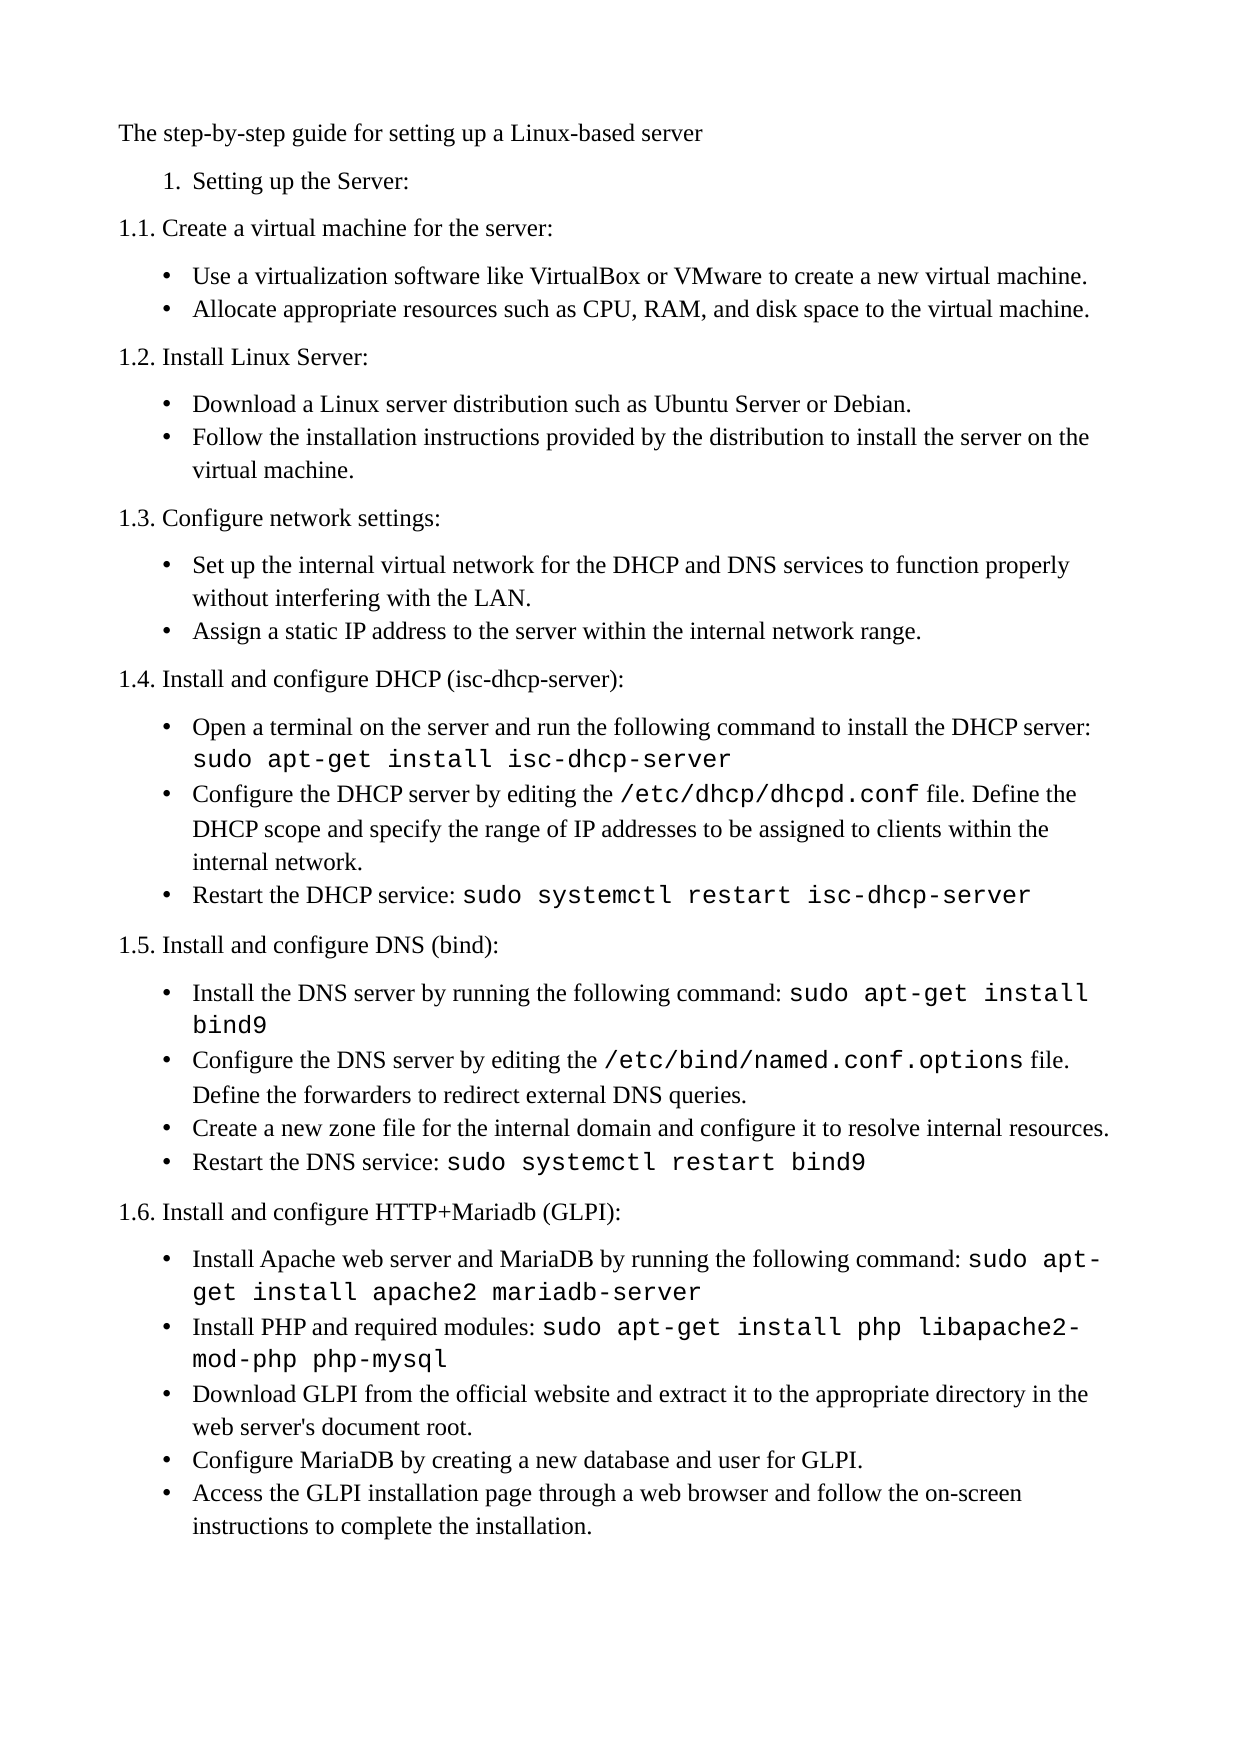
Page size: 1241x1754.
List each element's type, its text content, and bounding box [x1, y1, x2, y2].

list Configure the DNS server by editing the /etc/bind/named.conf.options file. Define the forwarders to redirect external DNS queries. [162, 1045, 1122, 1109]
text The step-by-step guide for setting up a Linux-based server [118, 118, 1122, 147]
list Open a terminal on the server and run the following command to install the DHCP server: sudo apt-get install isc-dhcp-server [162, 712, 1122, 775]
list Setting up the Server: [162, 166, 1122, 194]
text 1.2. Install Linux Server: [118, 342, 1122, 370]
list Install PHP and required modules: sudo apt-get install php libapache2-mod-php php-mysql [162, 1312, 1122, 1375]
list Configure the DHCP server by editing the /etc/dhcp/dhcpd.conf file. Define the DHCP scope and specify the range of IP addresses to be assigned to clients within the internal network. [162, 779, 1122, 876]
list Set up the internal virtual network for the DHCP and DNS services to function properly without interfering with the LAN. [162, 550, 1122, 612]
list Install the DNS server by running the following command: sudo apt-get install bind9 [162, 978, 1122, 1041]
text 1.4. Install and configure DHCP (isc-dhcp-server): [118, 664, 1122, 693]
list Access the GLPI installation page through a web browser and follow the on-screen instructions to complete the installation. [162, 1478, 1122, 1540]
list Create a new zone file for the internal domain and configure it to resolve internal resources. [162, 1113, 1122, 1142]
text 1.6. Install and configure HTTP+Mariadb (GLPI): [118, 1197, 1122, 1225]
text 1.3. Configure network settings: [118, 503, 1122, 532]
list Configure MariaDB by creating a new database and user for GLPI. [162, 1445, 1122, 1474]
list Assign a static IP address to the server within the internal network range. [162, 616, 1122, 645]
list Restart the DHCP service: sudo systemctl restart isc-dhcp-server [162, 880, 1122, 911]
list Install Apache web server and MariaDB by running the following command: sudo apt-get install apache2 mariadb-server [162, 1244, 1122, 1307]
text 1.1. Create a virtual machine for the server: [118, 213, 1122, 242]
list Follow the installation instructions provided by the distribution to install the server on the virtual machine. [162, 422, 1122, 484]
list Restart the DNS service: sudo systemctl restart bind9 [162, 1147, 1122, 1177]
list Download a Linux server distribution such as Ubuntu Server or Debian. [162, 389, 1122, 418]
list Use a virtualization software like VirtualBox or VMware to create a new virtual machine. [162, 261, 1122, 290]
text 1.5. Install and configure DNS (bind): [118, 930, 1122, 959]
list Download GLPI from the official website and extract it to the appropriate directory in the web server's document root. [162, 1379, 1122, 1441]
list Allocate appropriate resources such as CPU, RAM, and disk space to the virtual machine. [162, 294, 1122, 323]
